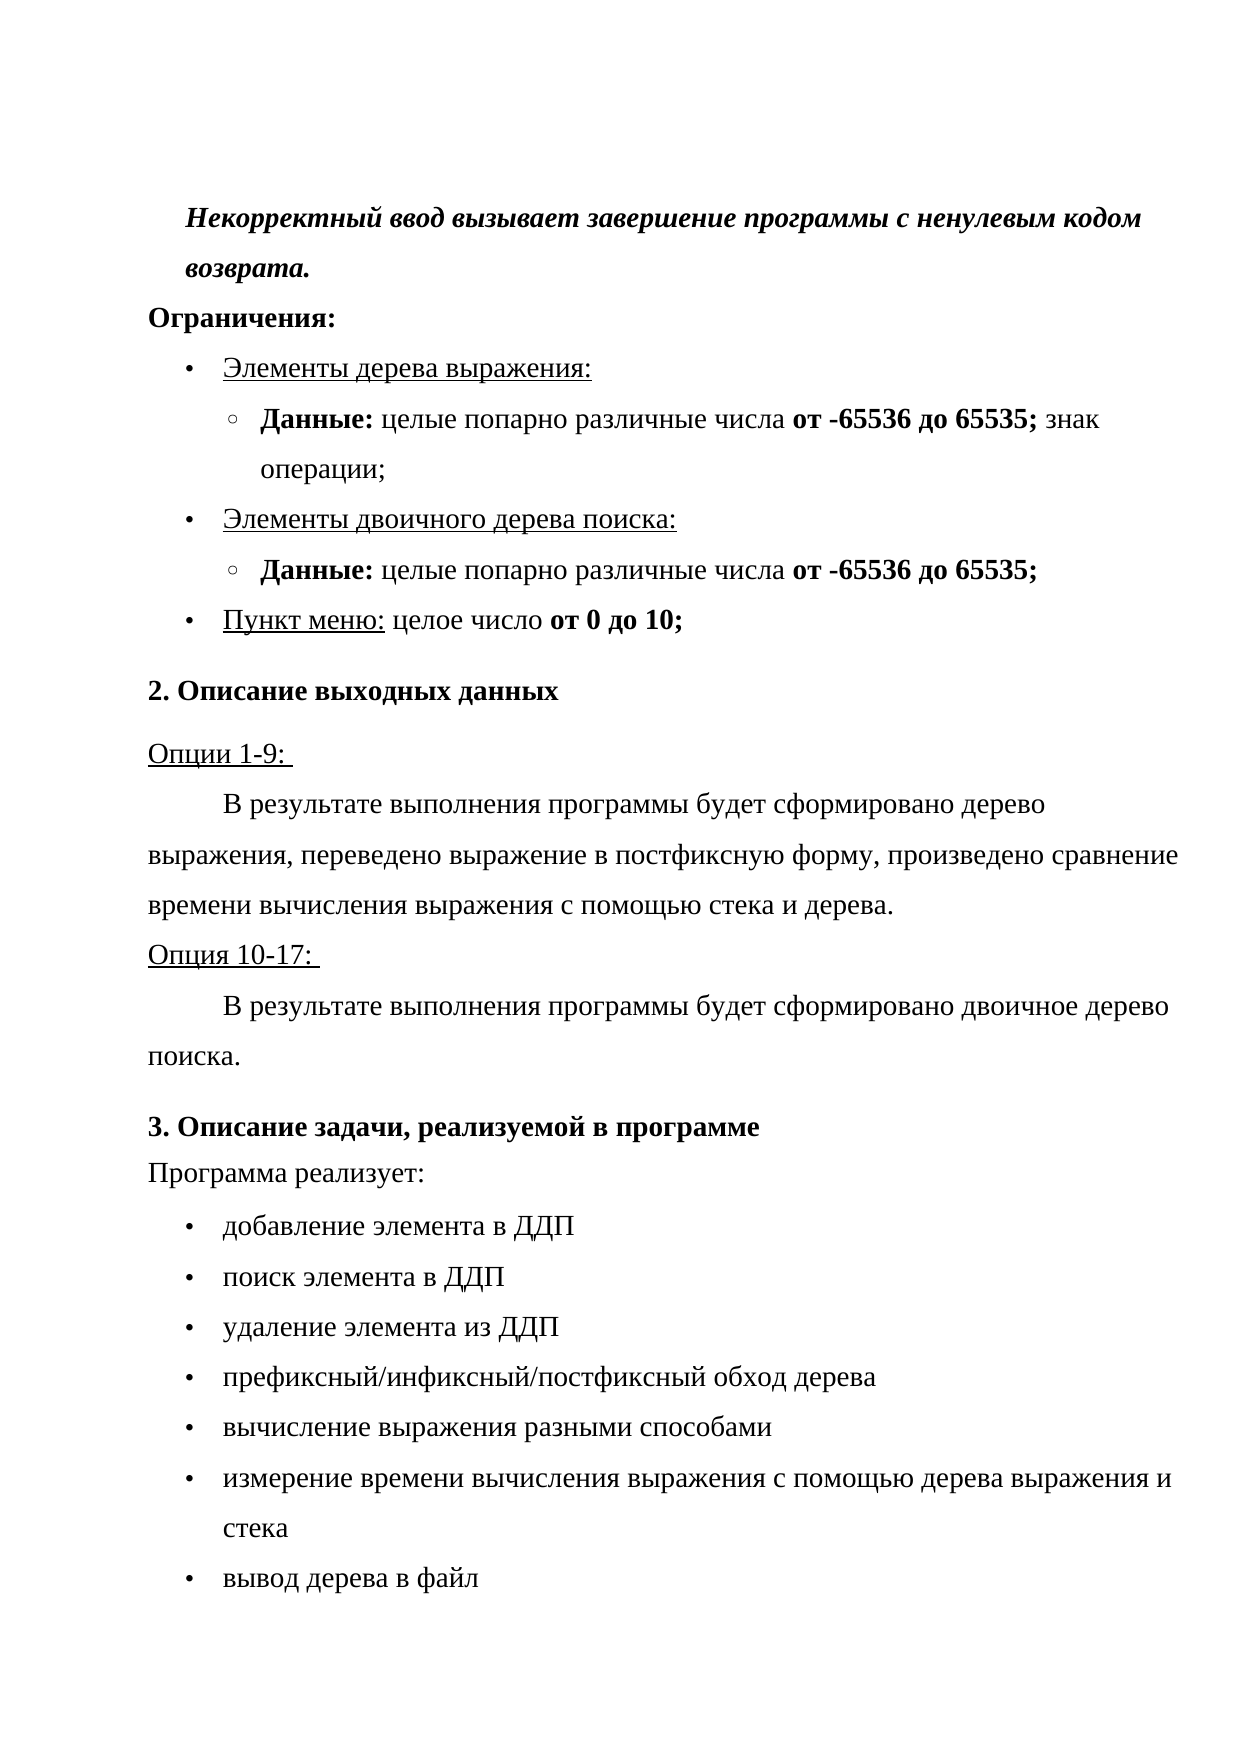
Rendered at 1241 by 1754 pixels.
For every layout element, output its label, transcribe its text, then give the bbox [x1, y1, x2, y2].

text Опции 1-9: [148, 736, 1181, 770]
list добавление элемента в ДДП [185, 1208, 1181, 1242]
subtitle 2. Описание выходных данных [148, 673, 1181, 707]
text Ограничения: [148, 300, 1181, 334]
text Программа реализует: [148, 1155, 1181, 1189]
list Пункт меню: целое число от 0 до 10; [185, 602, 1181, 636]
text В результате выполнения программы будет сформировано двоичное дерево поиска. [148, 988, 1181, 1072]
list измерение времени вычисления выражения с помощью дерева выражения и стека [185, 1460, 1181, 1544]
list префиксный/инфиксный/постфиксный обход дерева [185, 1359, 1181, 1393]
list Данные: целые попарно различные числа от -65536 до 65535; [223, 552, 1181, 585]
list удаление элемента из ДДП [185, 1309, 1181, 1342]
text В результате выполнения программы будет сформировано дерево выражения, переведено выражение в постфиксную форму, произведено сравнение времени вычисления выражения с помощью стека и дерева. [148, 786, 1181, 921]
text Некорректный ввод вызывает завершение программы с ненулевым кодом возврата. [185, 200, 1181, 283]
list поиск элемента в ДДП [185, 1259, 1181, 1292]
list вывод дерева в файл [185, 1561, 1181, 1594]
subtitle 3. Описание задачи, реализуемой в программе [148, 1109, 1181, 1143]
text Опция 10-17: [148, 937, 1181, 971]
list вычисление выражения разными способами [185, 1409, 1181, 1443]
list Данные: целые попарно различные числа от -65536 до 65535; знак операции; [223, 401, 1181, 485]
list Элементы дерева выражения: [185, 351, 1181, 384]
list Элементы двоичного дерева поиска: [185, 502, 1181, 535]
